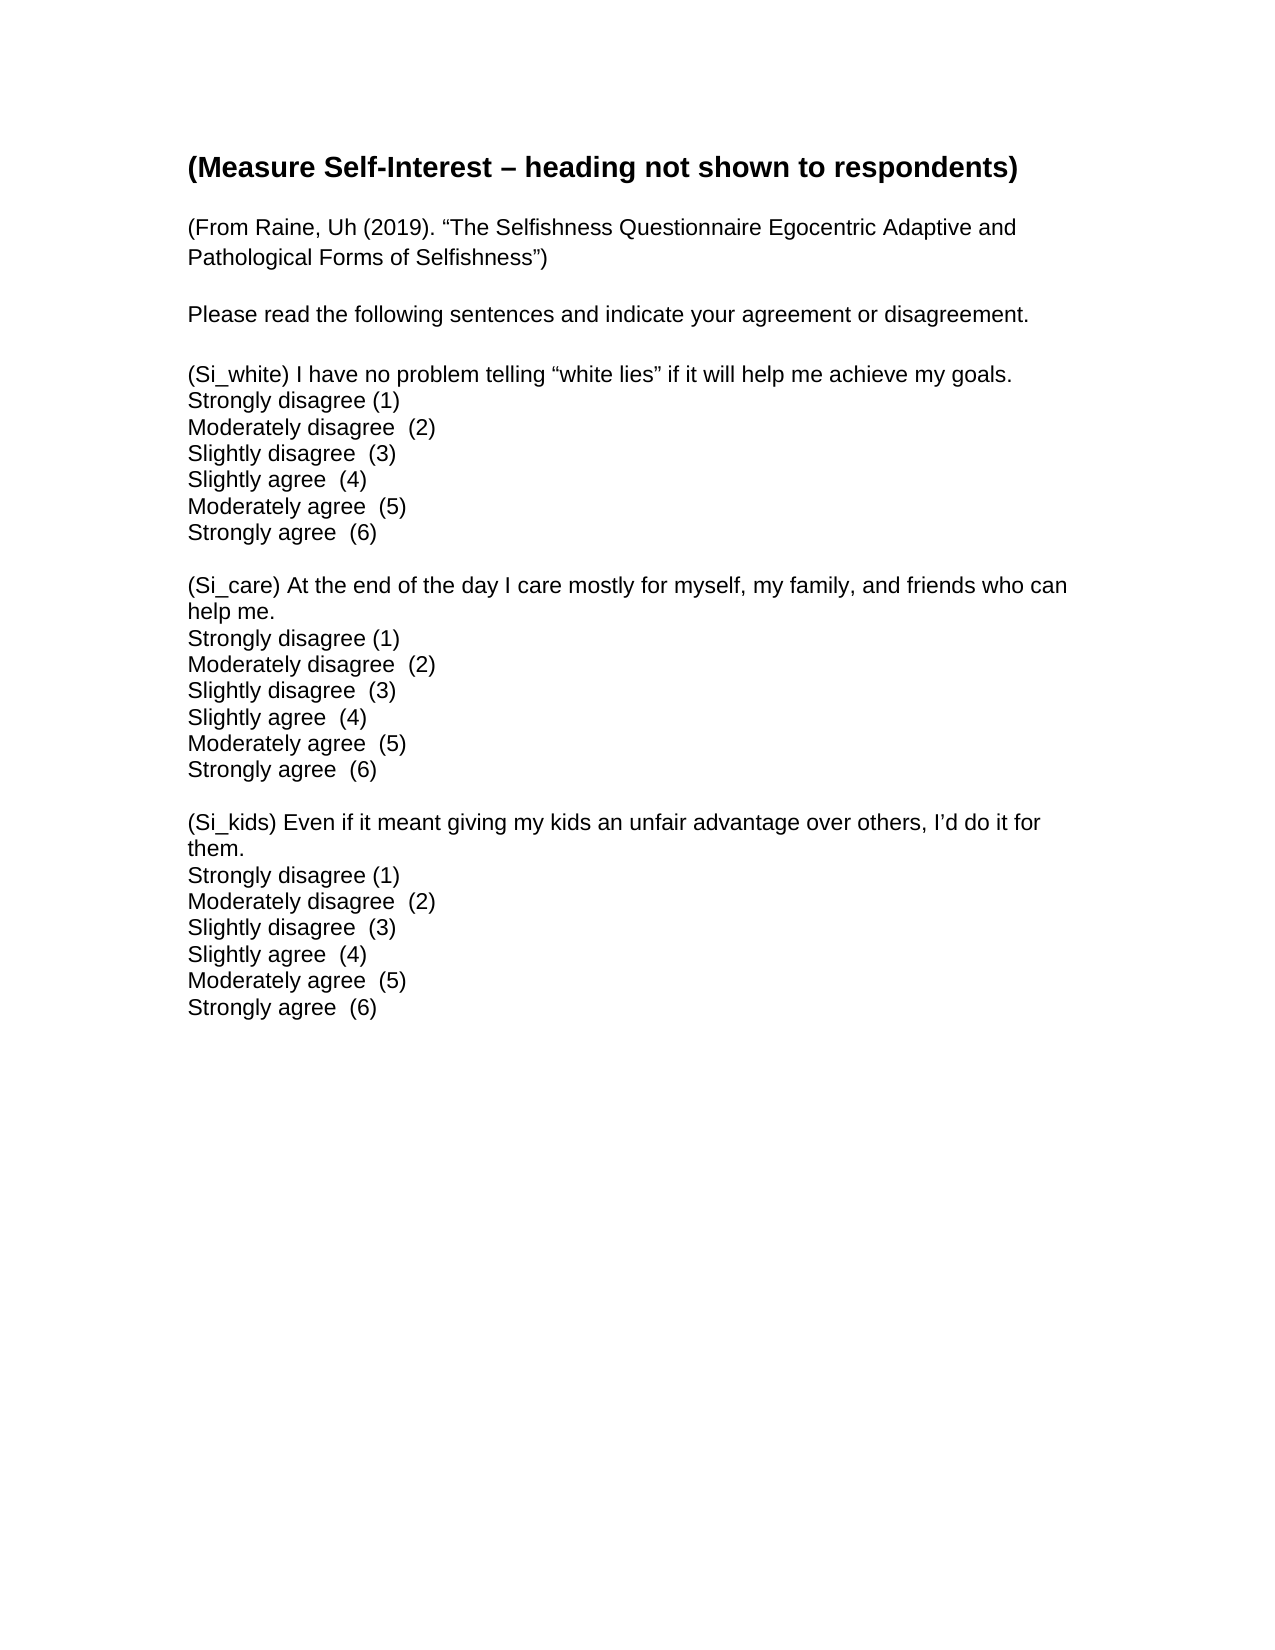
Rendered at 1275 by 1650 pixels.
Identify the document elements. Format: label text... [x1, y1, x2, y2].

text Slightly agree (4) [187, 703, 1087, 730]
text (Si_care) At the end of the day I care mostly for myself, my family, and friends who can help me. [187, 572, 1087, 624]
text Strongly disagree (1) [187, 624, 1087, 651]
text Slightly disagree (3) [187, 440, 1087, 466]
text (From Raine, Uh (2019). “The Selfishness Questionnaire Egocentric Adaptive and [187, 214, 1087, 240]
text Moderately agree (5) [187, 730, 1087, 756]
text Strongly agree (6) [187, 756, 1087, 783]
text (Si_kids) Even if it meant giving my kids an unfair advantage over others, I’d do it for them. [187, 809, 1087, 862]
text (Measure Self-Interest – heading not shown to respondents) [187, 150, 1087, 183]
text Slightly disagree (3) [187, 914, 1087, 941]
text Pathological Forms of Selfishness”) [187, 244, 1087, 270]
text Moderately disagree (2) [187, 651, 1087, 677]
text (Si_white) I have no problem telling “white lies” if it will help me achieve my goals. [187, 361, 1087, 387]
text Strongly disagree (1) [187, 387, 1087, 414]
text Strongly agree (6) [187, 519, 1087, 545]
text Moderately disagree (2) [187, 888, 1087, 914]
text Strongly agree (6) [187, 993, 1087, 1020]
text Slightly disagree (3) [187, 677, 1087, 703]
text Strongly disagree (1) [187, 862, 1087, 888]
text Please read the following sentences and indicate your agreement or disagreement. [187, 301, 1087, 327]
text Slightly agree (4) [187, 941, 1087, 967]
text Moderately agree (5) [187, 967, 1087, 993]
text Moderately disagree (2) [187, 414, 1087, 440]
text Moderately agree (5) [187, 493, 1087, 519]
text Slightly agree (4) [187, 466, 1087, 493]
